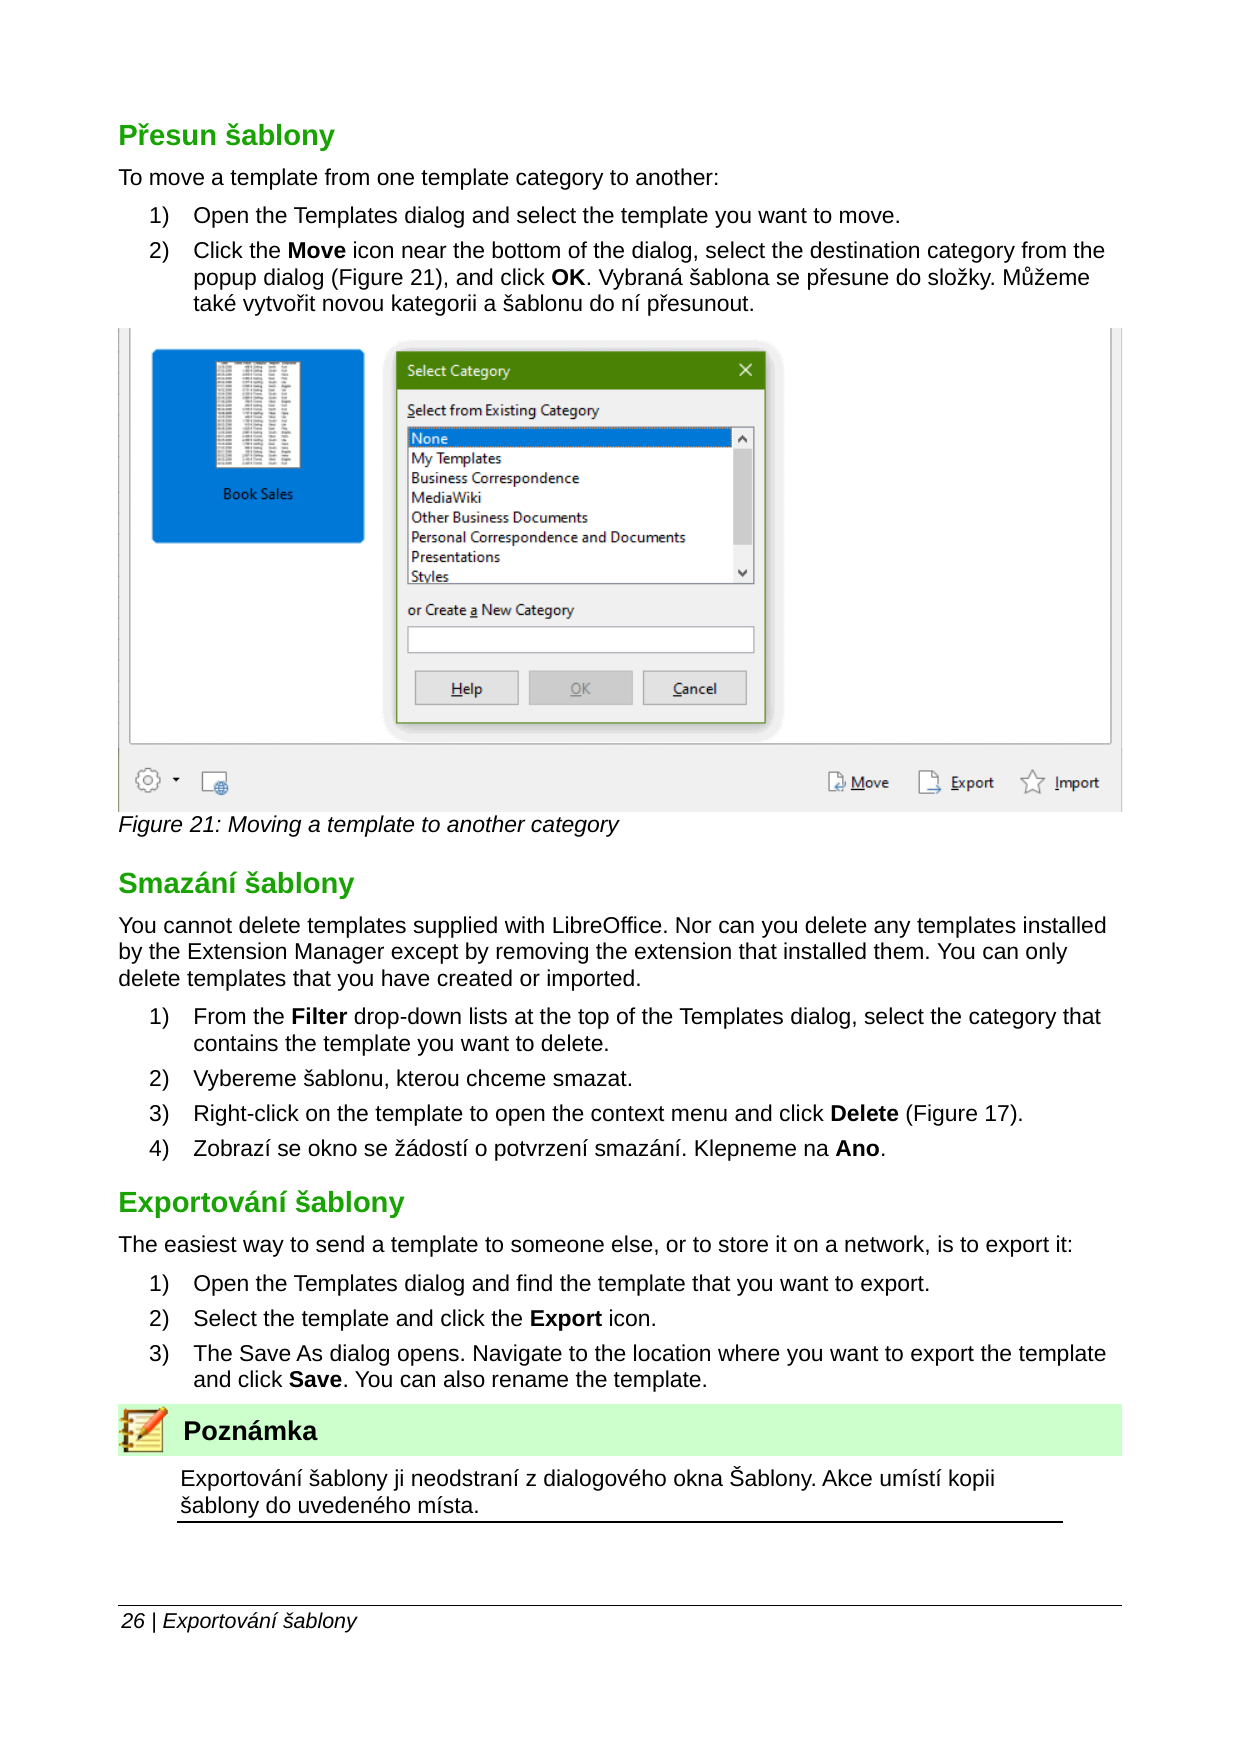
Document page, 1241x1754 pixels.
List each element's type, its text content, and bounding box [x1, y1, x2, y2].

subtitle Přesun šablony [118, 118, 1122, 152]
subtitle Smazání šablony [118, 866, 1122, 900]
picture [119, 1405, 170, 1456]
list Vybereme šablonu, kterou chceme smazat. [169, 1065, 1122, 1091]
text Figure 21: Moving a template to another category [118, 812, 1122, 838]
list To move a template from one template category to another: [118, 163, 1122, 190]
list The Save As dialog opens. Navigate to the location where you want to export the template and click Save. You can also rename the template. [169, 1340, 1122, 1393]
list Open the Templates dialog and select the template you want to move. [169, 202, 1122, 229]
subtitle Exportování šablony [118, 1185, 1122, 1219]
list Click the Move icon near the bottom of the dialog, select the destination category from the popup dialog (Figure 21), and click OK. Vybraná šablona se přesune do složky. Můžeme také vytvořit novou kategorii a šablonu do ní přesunout. [169, 237, 1122, 317]
list You cannot delete templates supplied with LibreOffice. Nor can you delete any templates installed by the Extension Manager except by removing the extension that installed them. You can only delete templates that you have created or imported. [118, 912, 1122, 991]
subtitle Poznámka [118, 1404, 1122, 1456]
list Zobrazí se okno se žádostí o potvrzení smazání. Klepneme na Ano. [169, 1135, 1122, 1162]
picture [118, 328, 1123, 812]
list The easiest way to send a template to someone else, or to store it on a network, is to export it: [118, 1231, 1122, 1257]
list Right-click on the template to open the context menu and click Delete (Figure 17). [169, 1100, 1122, 1126]
list Select the template and click the Export icon. [169, 1305, 1122, 1331]
text Exportování šablony ji neodstraní z dialogového okna Šablony. Akce umístí kopii šablony do uvedeného místa. [177, 1462, 1063, 1521]
list From the Filter drop-down lists at the top of the Templates dialog, select the category that contains the template you want to delete. [169, 1003, 1122, 1056]
list Open the Templates dialog and find the template that you want to export. [169, 1269, 1122, 1296]
